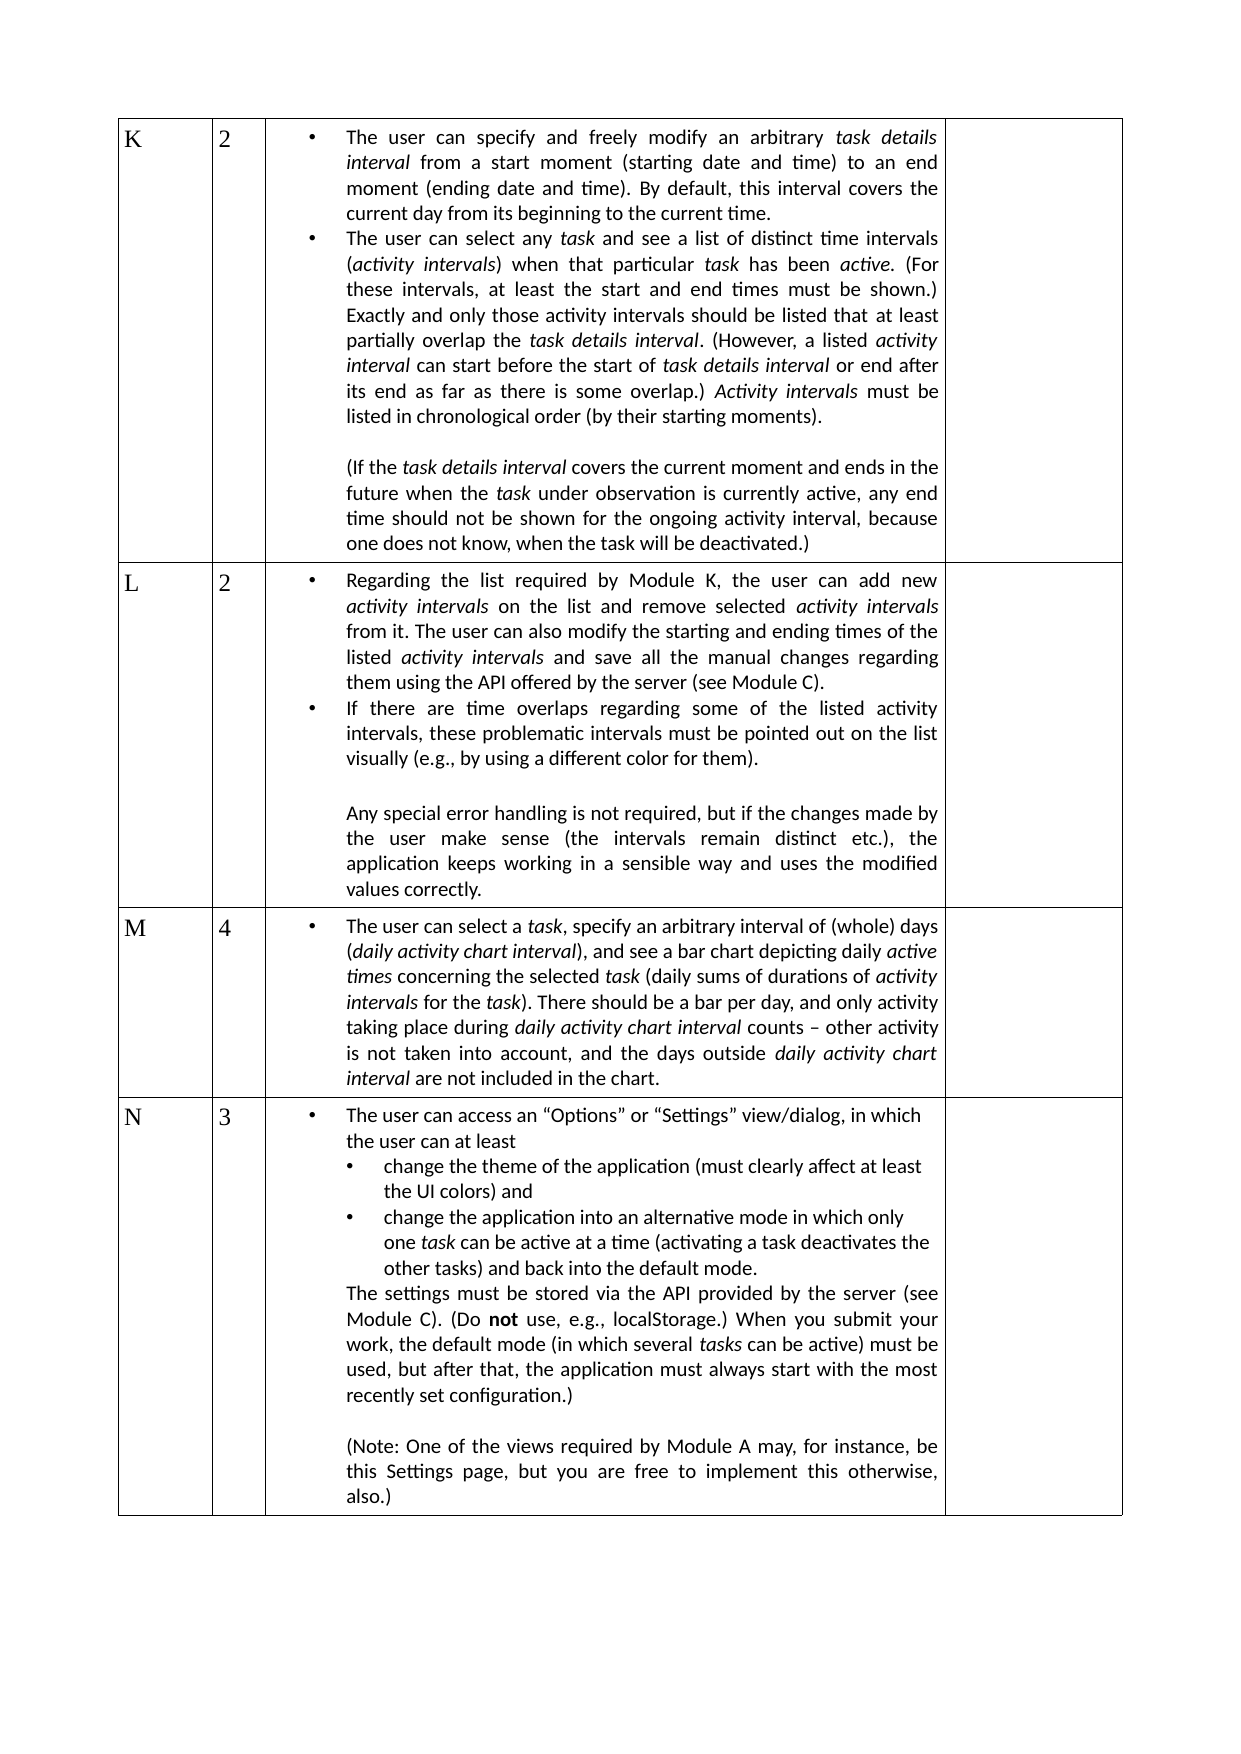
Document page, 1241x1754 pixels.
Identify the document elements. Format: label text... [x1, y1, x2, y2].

table_cell Regarding the list required by Module K, the user can add new activity intervals on the list and remove selected activity intervals from it. The user can also modify the starting and ending times of the listed activity intervals and save all the manual changes regarding them using the API offered by the server (see Module C). If there are time overlaps regarding some of the listed activity intervals, these problematic intervals must be pointed out on the list visually (e.g., by using a different color for them). Any special error handling is not required, but if the changes made by the user make sense (the intervals remain distinct etc.), the application keeps working in a sensible way and uses the modified values correctly. [266, 563, 945, 907]
table_cell 3 [213, 1098, 265, 1515]
table_cell The user can access an “Options” or “Settings” view/dialog, in which the user can at least change the theme of the application (must clearly affect at least the UI colors) and change the application into an alternative mode in which only one task can be active at a time (activating a task deactivates the other tasks) and back into the default mode. The settings must be stored via the API provided by the server (see Module C). (Do not use, e.g., localStorage.) When you submit your work, the default mode (in which several tasks can be active) must be used, but after that, the application must always start with the most recently set configuration.) (Note: One of the views required by Module A may, for instance, be this Settings page, but you are free to implement this otherwise, also.) [266, 1098, 945, 1515]
table_cell [946, 1098, 1122, 1515]
table_cell 4 [213, 908, 265, 1097]
table_cell M [119, 908, 212, 1097]
table_cell N [119, 1098, 212, 1515]
table_cell [946, 563, 1122, 907]
table_cell 2 [213, 563, 265, 907]
table_cell K [119, 119, 212, 562]
table_cell L [119, 563, 212, 907]
table_cell The user can select a task, specify an arbitrary interval of (whole) days (daily activity chart interval), and see a bar chart depicting daily active times concerning the selected task (daily sums of durations of activity intervals for the task). There should be a bar per day, and only activity taking place during daily activity chart interval counts – other activity is not taken into account, and the days outside daily activity chart interval are not included in the chart. [266, 908, 945, 1097]
table_cell [946, 908, 1122, 1097]
table_cell 2 [213, 119, 265, 562]
table_cell The user can specify and freely modify an arbitrary task details interval from a start moment (starting date and time) to an end moment (ending date and time). By default, this interval covers the current day from its beginning to the current time. The user can select any task and see a list of distinct time intervals (activity intervals) when that particular task has been active. (For these intervals, at least the start and end times must be shown.) Exactly and only those activity intervals should be listed that at least partially overlap the task details interval. (However, a listed activity interval can start before the start of task details interval or end after its end as far as there is some overlap.) Activity intervals must be listed in chronological order (by their starting moments). (If the task details interval covers the current moment and ends in the future when the task under observation is currently active, any end time should not be shown for the ongoing activity interval, because one does not know, when the task will be deactivated.) [266, 119, 945, 562]
table_cell [946, 119, 1122, 562]
